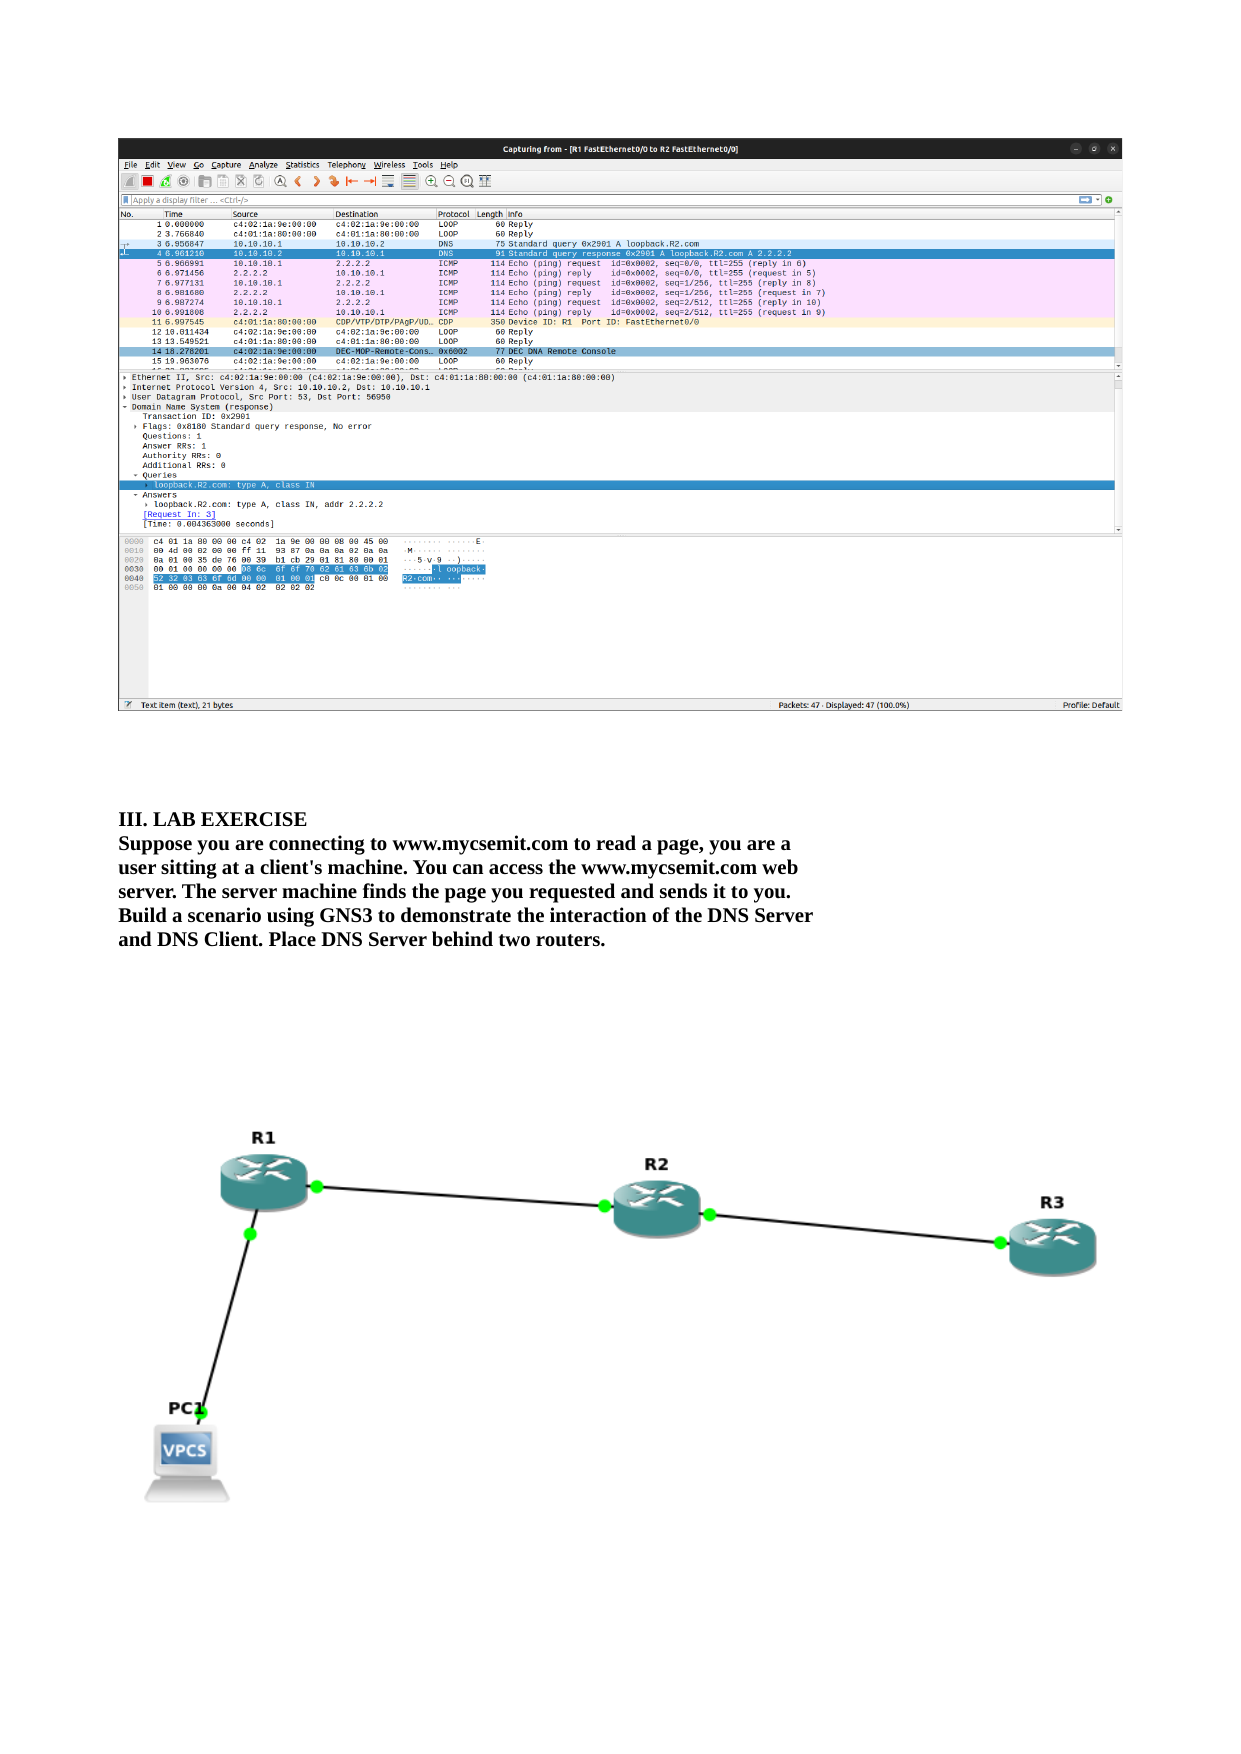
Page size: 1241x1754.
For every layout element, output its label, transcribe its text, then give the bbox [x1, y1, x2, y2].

text and DNS Client. Place DNS Server behind two routers. [118, 927, 1122, 951]
text Suppose you are connecting to www.mycsemit.com to read a page, you are a [118, 831, 1122, 855]
text server. The server machine finds the page you requested and sends it to you. [118, 879, 1122, 903]
picture [118, 138, 1123, 711]
text Build a scenario using GNS3 to demonstrate the interaction of the DNS Server [118, 903, 1122, 927]
picture [118, 1095, 1123, 1529]
text III. LAB EXERCISE [118, 807, 1122, 831]
text user sitting at a client's machine. You can access the www.mycsemit.com web [118, 855, 1122, 879]
